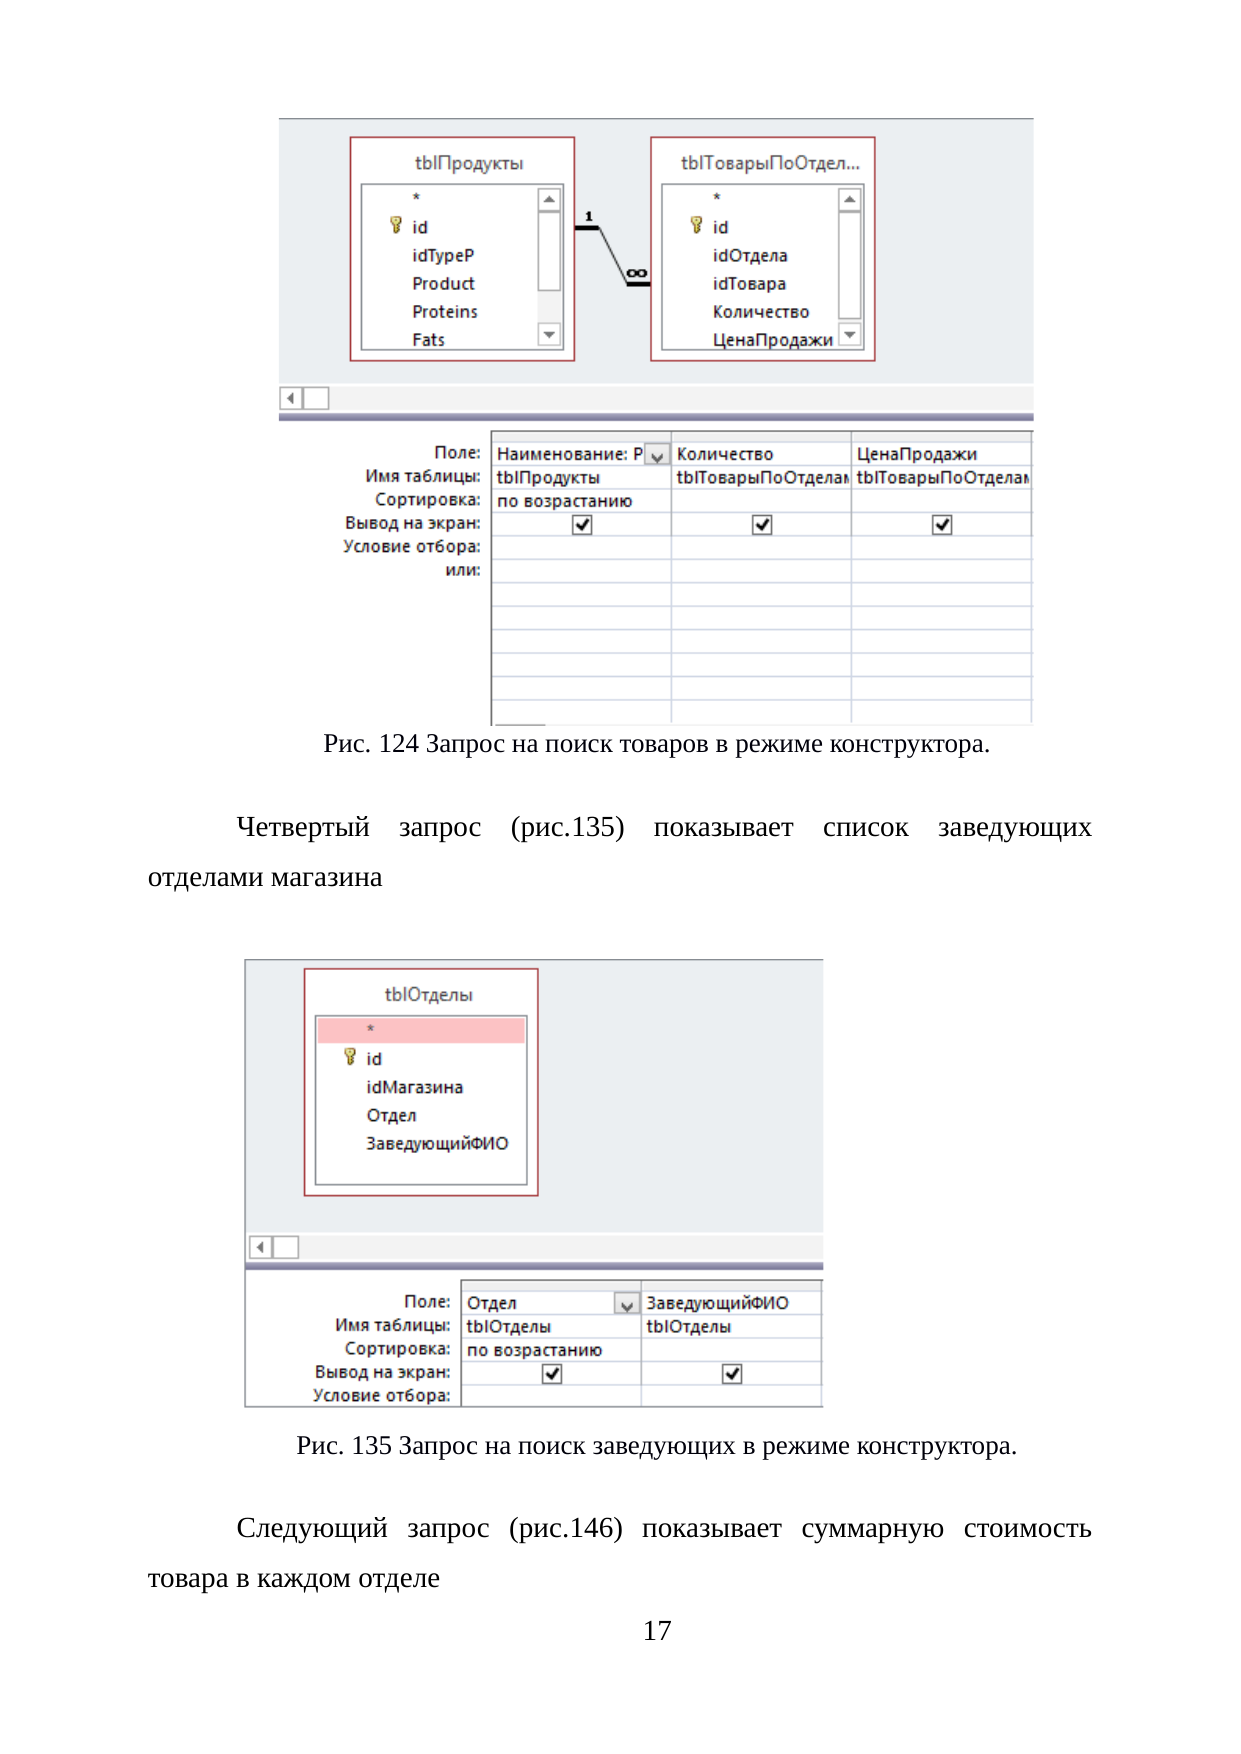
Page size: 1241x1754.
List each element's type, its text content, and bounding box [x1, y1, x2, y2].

picture [243, 959, 824, 1411]
text Четвертый запрос (рис.135) показывает список заведующих отделами магазина [148, 809, 1092, 892]
text Рис. 124 Запрос на поиск товаров в режиме конструктора. [148, 727, 1092, 759]
text Рис. 135 Запрос на поиск заведующих в режиме конструктора. [148, 1429, 1092, 1460]
picture [278, 118, 1034, 726]
text Следующий запрос (рис.146) показывает суммарную стоимость товара в каждом отделе [148, 1510, 1092, 1594]
